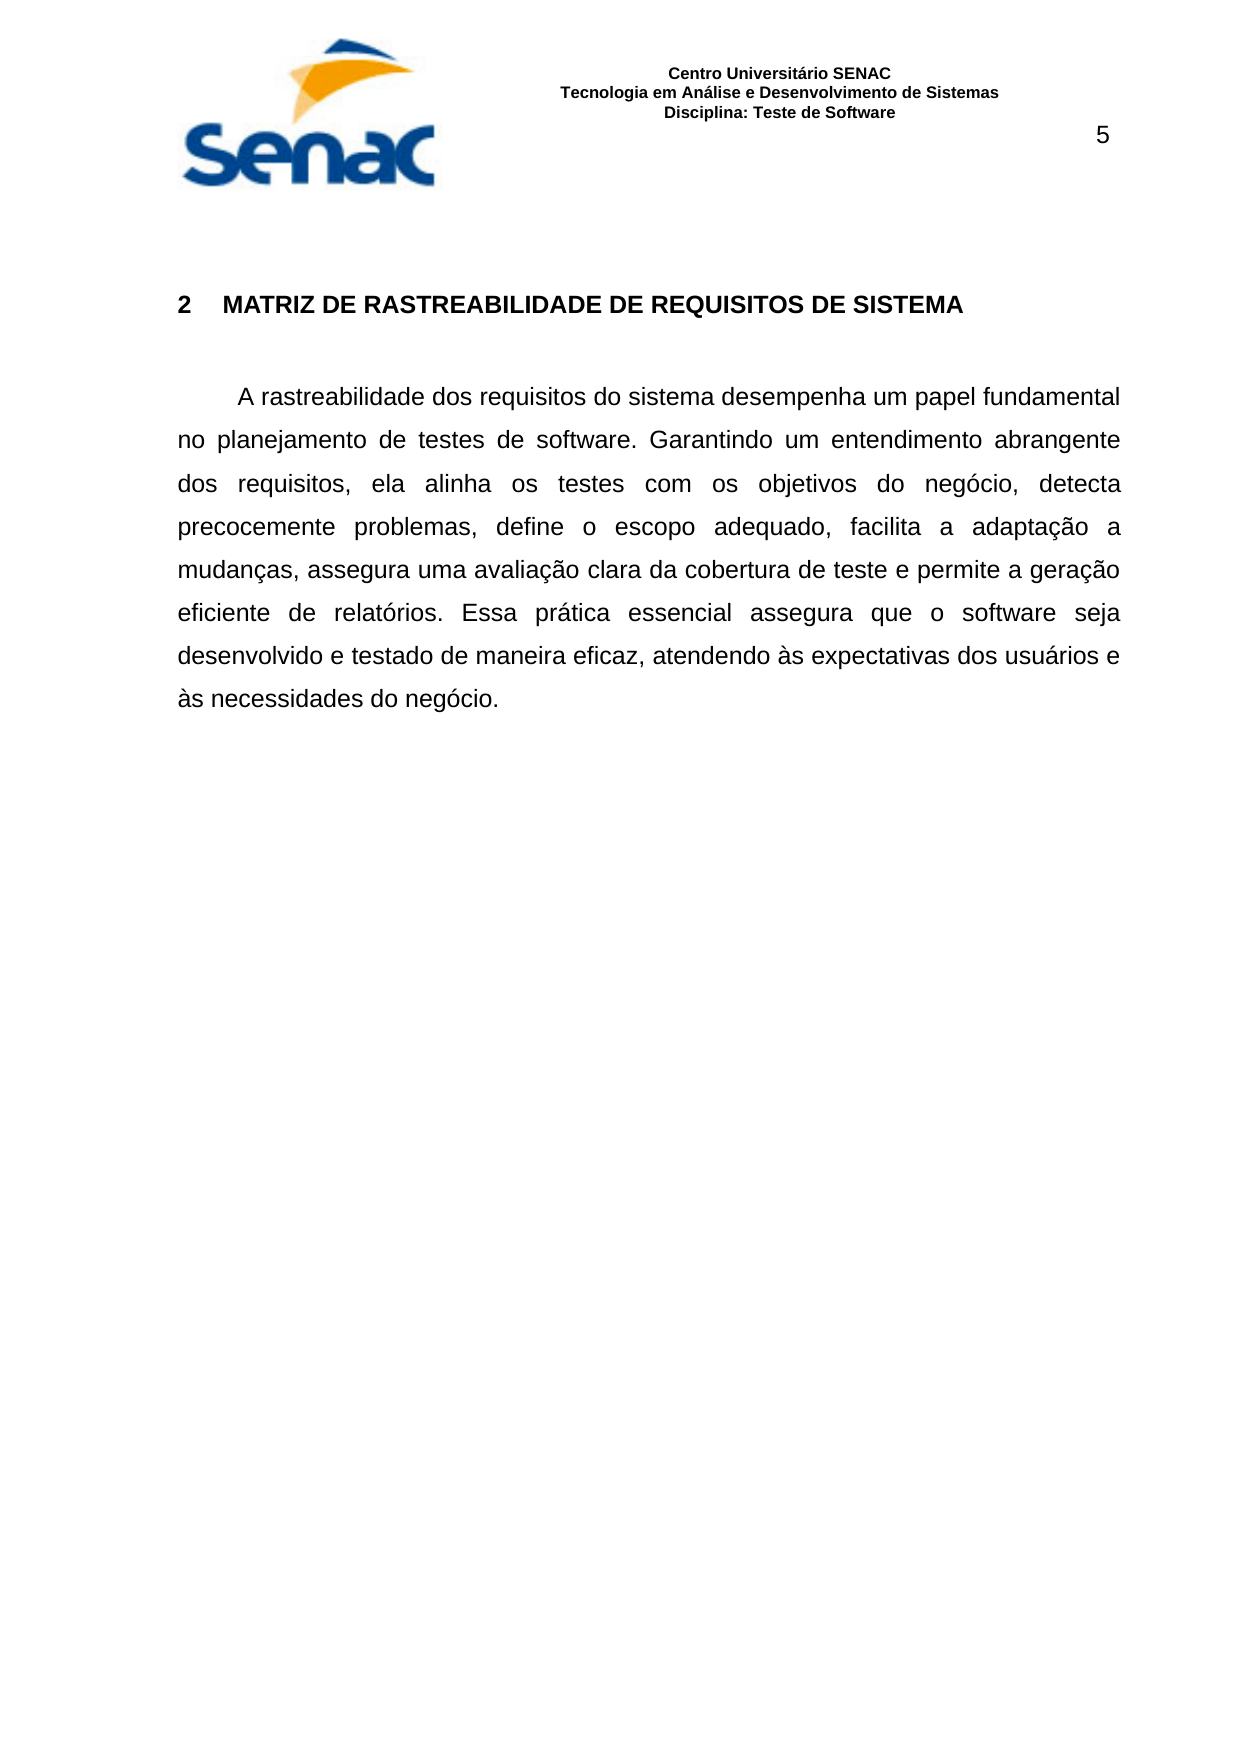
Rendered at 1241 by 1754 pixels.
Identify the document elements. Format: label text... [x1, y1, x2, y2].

picture [177, 29, 445, 197]
text A rastreabilidade dos requisitos do sistema desempenha um papel fundamental no planejamento de testes de software. Garantindo um entendimento abrangente dos requisitos, ela alinha os testes com os objetivos do negócio, detecta precocemente problemas, define o escopo adequado, facilita a adaptação a mudanças, assegura uma avaliação clara da cobertura de teste e permite a geração eficiente de relatórios. Essa prática essencial assegura que o software seja desenvolvido e testado de maneira eficaz, atendendo às expectativas dos usuários e às necessidades do negócio. [177, 382, 1122, 713]
subtitle Matriz de rastreabilidade de requisitos de sistema [177, 290, 1122, 319]
